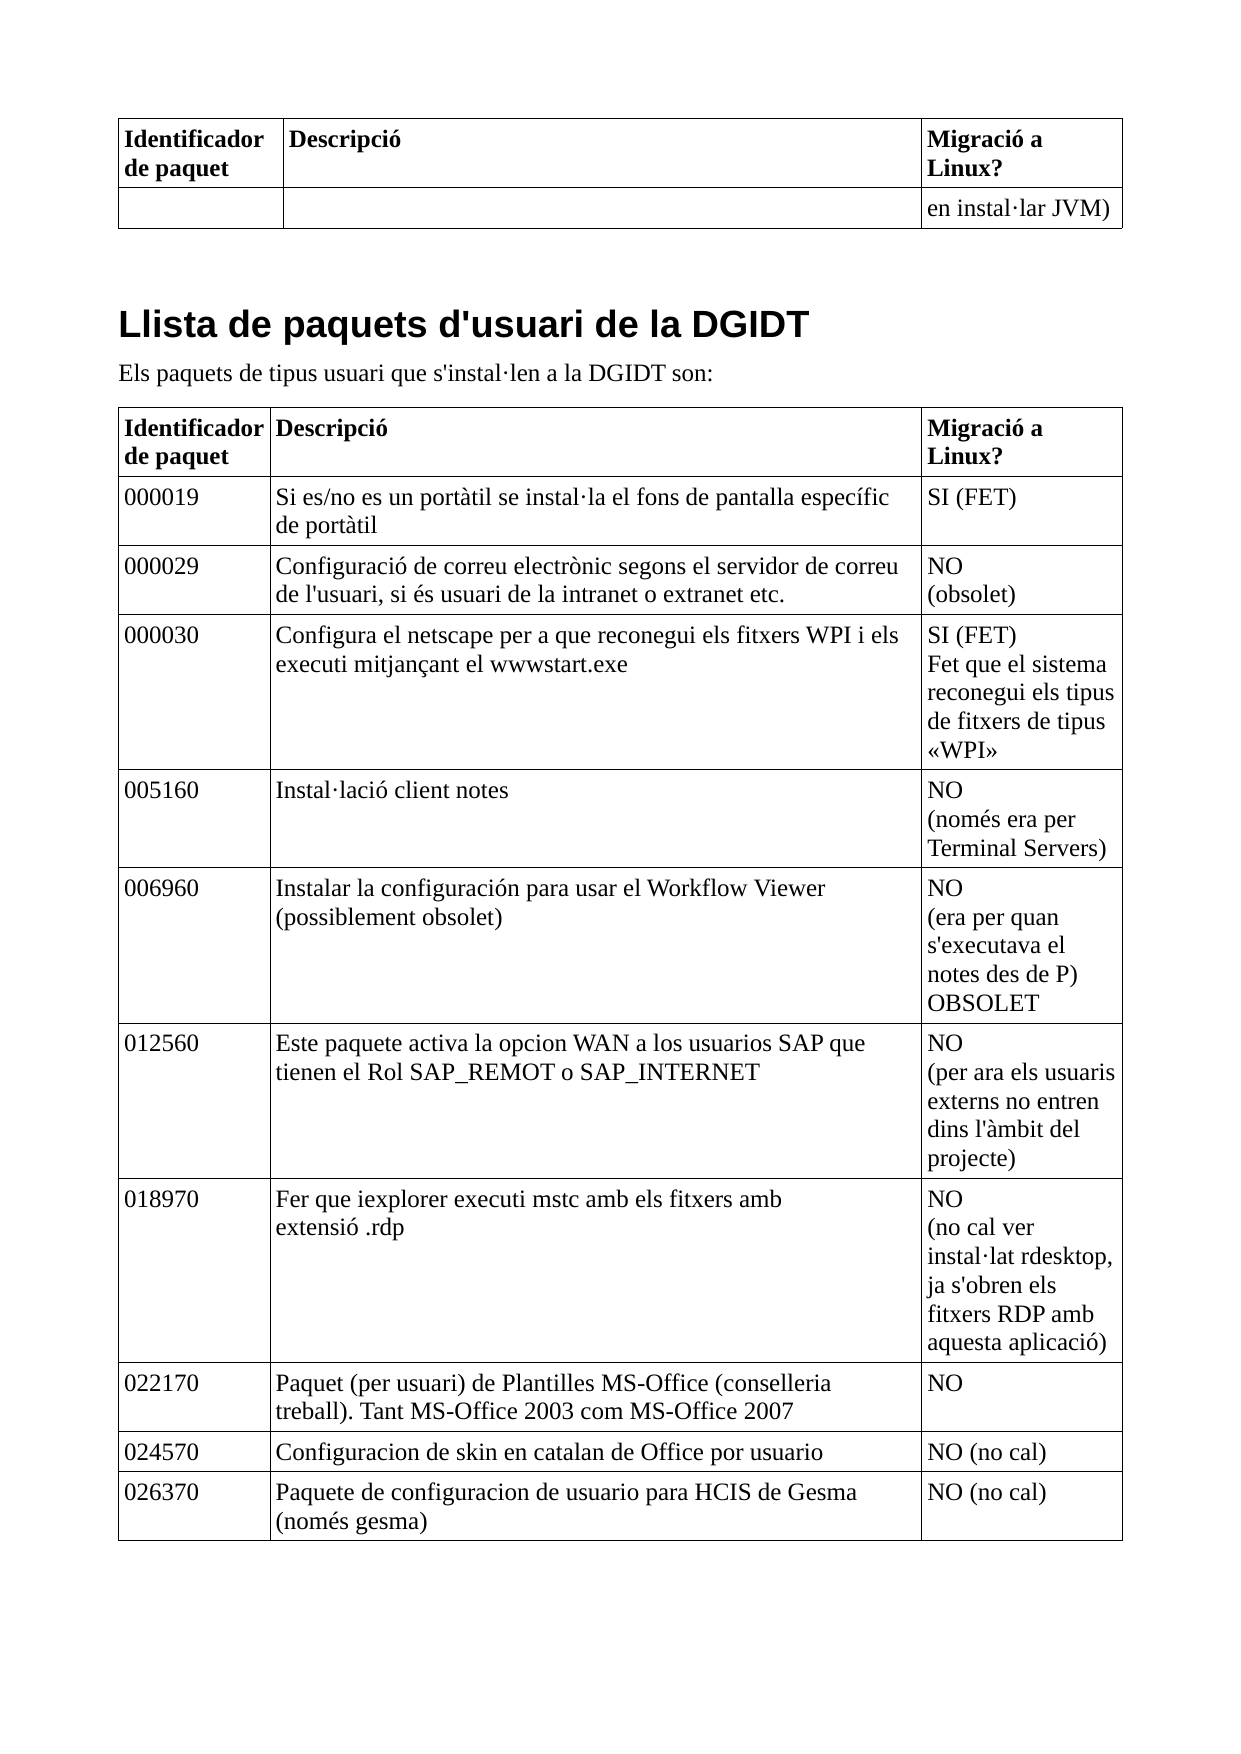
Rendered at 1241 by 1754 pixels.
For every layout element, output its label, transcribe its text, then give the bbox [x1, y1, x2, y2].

table_header Descripció [271, 408, 921, 476]
table_cell NO (era per quan s'executava el notes des de P) OBSOLET [922, 868, 1122, 1022]
table_cell NO (per ara els usuaris externs no entren dins l'àmbit del projecte) [922, 1024, 1122, 1178]
table_cell Este paquete activa la opcion WAN a los usuarios SAP que tienen el Rol SAP_REMOT o SAP_INTERNET [271, 1024, 921, 1178]
table_cell NO (obsolet) [922, 546, 1122, 614]
table_cell 012560 [119, 1024, 270, 1178]
table_header Identificador de paquet [119, 119, 283, 187]
table_header Migració a Linux? [922, 408, 1122, 476]
table_cell NO [922, 1363, 1122, 1431]
table_header Identificador de paquet [119, 408, 270, 476]
table_cell Configura el netscape per a que reconegui els fitxers WPI i els executi mitjançant el wwwstart.exe [271, 615, 921, 769]
table_cell 000019 [119, 477, 270, 545]
table_cell [284, 188, 921, 227]
table_cell Instal·lació client notes [271, 770, 921, 867]
table_cell NO (no cal) [922, 1472, 1122, 1540]
table_cell en instal·lar JVM) [922, 188, 1122, 227]
table_cell 000029 [119, 546, 270, 614]
table_cell Instalar la configuración para usar el Workflow Viewer (possiblement obsolet) [271, 868, 921, 1022]
table_cell Paquet (per usuari) de Plantilles MS-Office (conselleria treball). Tant MS-Office 2003 com MS-Office 2007 [271, 1363, 921, 1431]
table_cell Configuració de correu electrònic segons el servidor de correu de l'usuari, si és usuari de la intranet o extranet etc. [271, 546, 921, 614]
table_header Descripció [284, 119, 921, 187]
table_cell 018970 [119, 1179, 270, 1362]
text Els paquets de tipus usuari que s'instal·len a la DGIDT son: [118, 358, 1122, 387]
table_cell SI (FET) [922, 477, 1122, 545]
table_cell NO (només era per Terminal Servers) [922, 770, 1122, 867]
table_header Migració a Linux? [922, 119, 1122, 187]
subtitle Llista de paquets d'usuari de la DGIDT [118, 302, 1122, 345]
table_cell Fer que iexplorer executi mstc amb els fitxers amb extensió .rdp [271, 1179, 921, 1362]
table_cell 000030 [119, 615, 270, 769]
table_cell 006960 [119, 868, 270, 1022]
table_cell Si es/no es un portàtil se instal·la el fons de pantalla específic de portàtil [271, 477, 921, 545]
table_cell [119, 188, 283, 227]
table_cell 024570 [119, 1432, 270, 1471]
table_cell 022170 [119, 1363, 270, 1431]
table_cell SI (FET) Fet que el sistema reconegui els tipus de fitxers de tipus «WPI» [922, 615, 1122, 769]
table_cell 005160 [119, 770, 270, 867]
table_cell Paquete de configuracion de usuario para HCIS de Gesma (només gesma) [271, 1472, 921, 1540]
table_cell NO (no cal) [922, 1432, 1122, 1471]
table_cell Configuracion de skin en catalan de Office por usuario [271, 1432, 921, 1471]
table_cell NO (no cal ver instal·lat rdesktop, ja s'obren els fitxers RDP amb aquesta aplicació) [922, 1179, 1122, 1362]
table_cell 026370 [119, 1472, 270, 1540]
